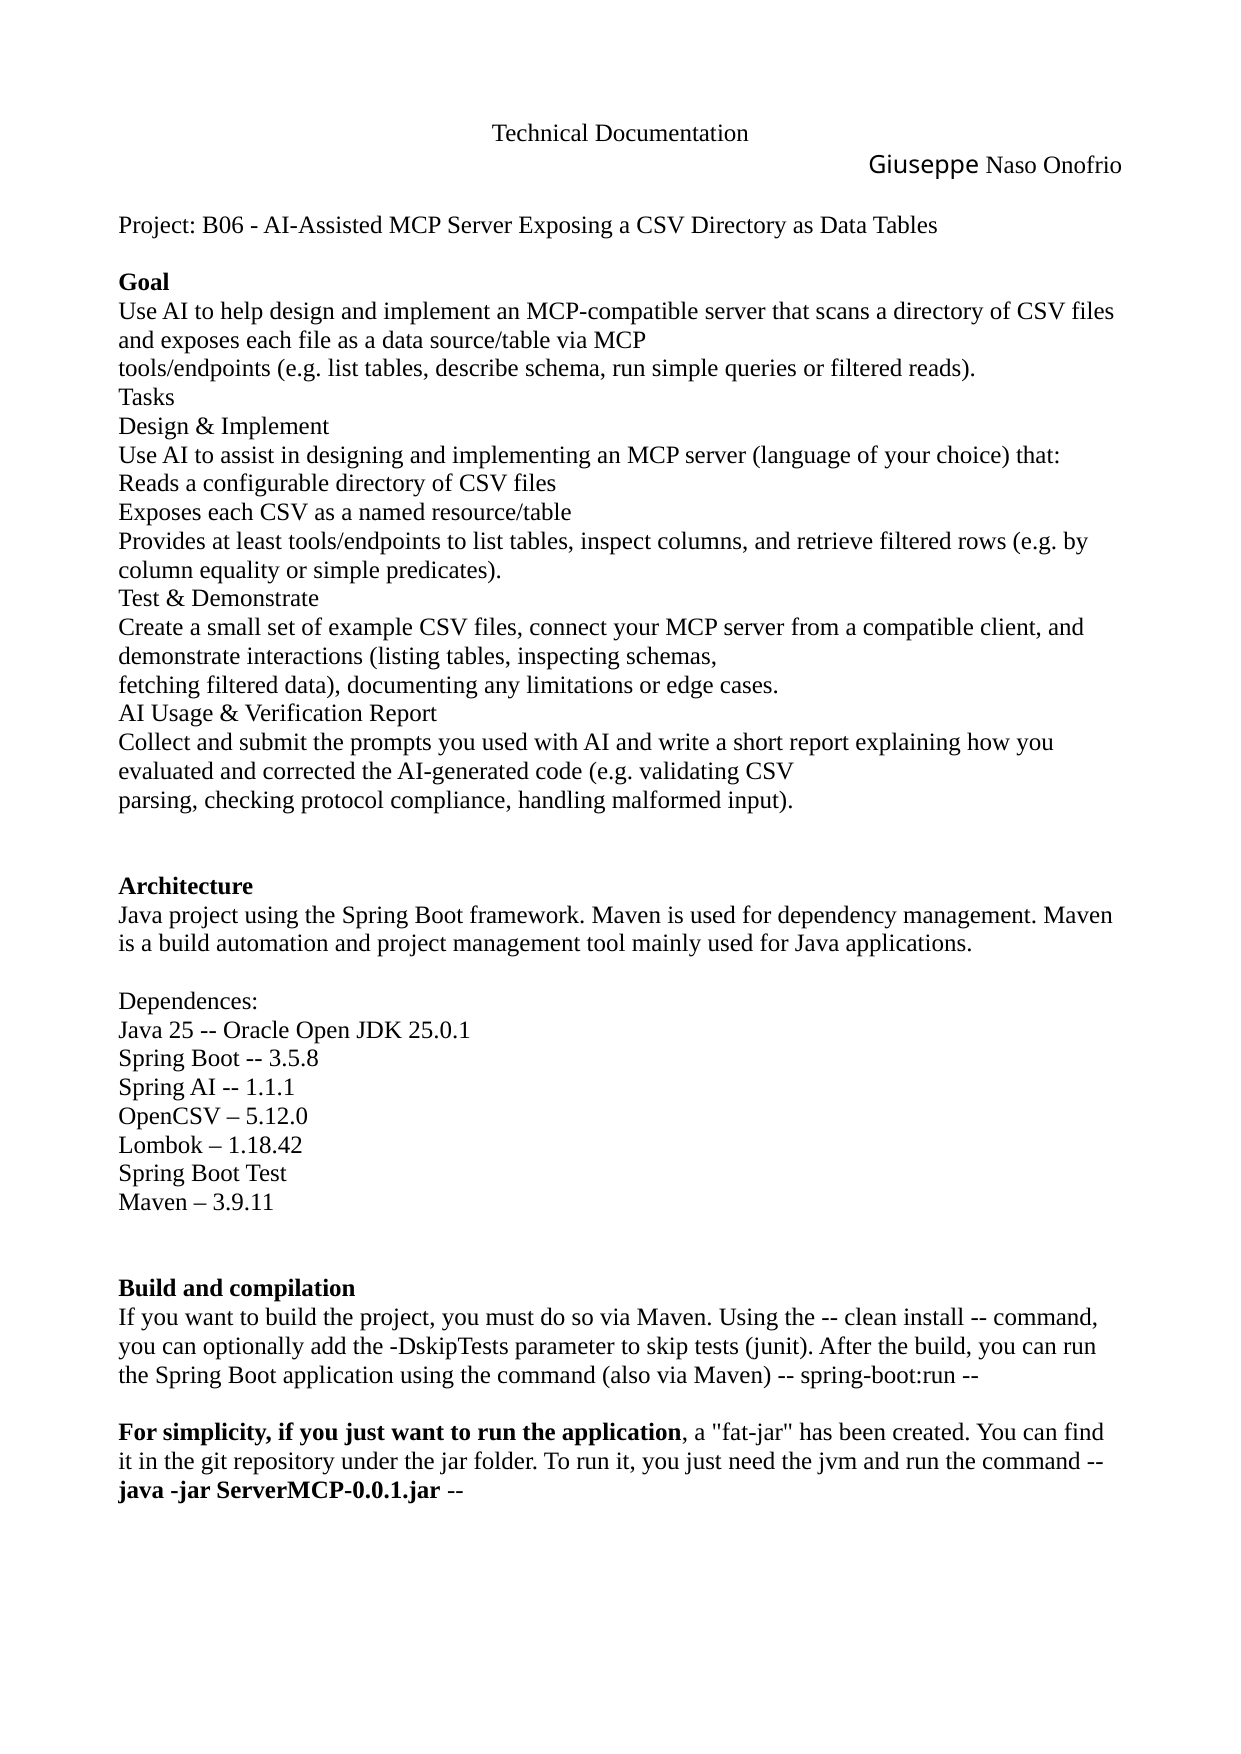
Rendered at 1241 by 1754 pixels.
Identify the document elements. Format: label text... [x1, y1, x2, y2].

text If you want to build the project, you must do so via Maven. Using the -- clean install -- command, you can optionally add the -DskipTests parameter to skip tests (junit). After the build, you can run the Spring Boot application using the command (also via Maven) -- spring-boot:run -- [118, 1302, 1122, 1388]
text Java 25 -- Oracle Open JDK 25.0.1 [118, 1015, 1122, 1043]
text For simplicity, if you just want to run the application, a "fat-jar" has been created. You can find it in the git repository under the jar folder. To run it, you just need the jvm and run the command -- java -jar ServerMCP-0.0.1.jar -- [118, 1417, 1122, 1503]
text Maven – 3.9.11 [118, 1187, 1122, 1216]
text fetching filtered data), documenting any limitations or edge cases. [118, 670, 1122, 698]
text Project: B06 - AI-Assisted MCP Server Exposing a CSV Directory as Data Tables [118, 210, 1122, 238]
text Build and compilation [118, 1273, 1122, 1302]
text Lombok – 1.18.42 [118, 1130, 1122, 1158]
text Collect and submit the prompts you used with AI and write a short report explaining how you evaluated and corrected the AI-generated code (e.g. validating CSV [118, 727, 1122, 785]
text Test & Demonstrate [118, 583, 1122, 612]
text Use AI to assist in designing and implementing an MCP server (language of your choice) that: [118, 440, 1122, 468]
text tools/endpoints (e.g. list tables, describe schema, run simple queries or filtered reads). [118, 353, 1122, 382]
text Design & Implement [118, 411, 1122, 440]
text Java project using the Spring Boot framework. Maven is used for dependency management. Maven is a build automation and project management tool mainly used for Java applications. [118, 900, 1122, 957]
text Create a small set of example CSV files, connect your MCP server from a compatible client, and demonstrate interactions (listing tables, inspecting schemas, [118, 612, 1122, 670]
text AI Usage & Verification Report [118, 698, 1122, 727]
text Use AI to help design and implement an MCP-compatible server that scans a directory of CSV files and exposes each file as a data source/table via MCP [118, 296, 1122, 353]
text Architecture [118, 871, 1122, 900]
text Exposes each CSV as a named resource/table [118, 497, 1122, 526]
text parsing, checking protocol compliance, handling malformed input). [118, 785, 1122, 813]
text Spring AI -- 1.1.1 [118, 1072, 1122, 1101]
text OpenCSV – 5.12.0 [118, 1101, 1122, 1130]
text Provides at least tools/endpoints to list tables, inspect columns, and retrieve filtered rows (e.g. by column equality or simple predicates). [118, 526, 1122, 583]
text Reads a configurable directory of CSV files [118, 468, 1122, 497]
text Spring Boot Test [118, 1158, 1122, 1187]
text Technical Documentation [118, 118, 1122, 147]
text Goal [118, 267, 1122, 296]
text Spring Boot -- 3.5.8 [118, 1043, 1122, 1072]
text Tasks [118, 382, 1122, 411]
text Giuseppe Naso Onofrio [118, 147, 1122, 181]
text Dependences: [118, 986, 1122, 1015]
